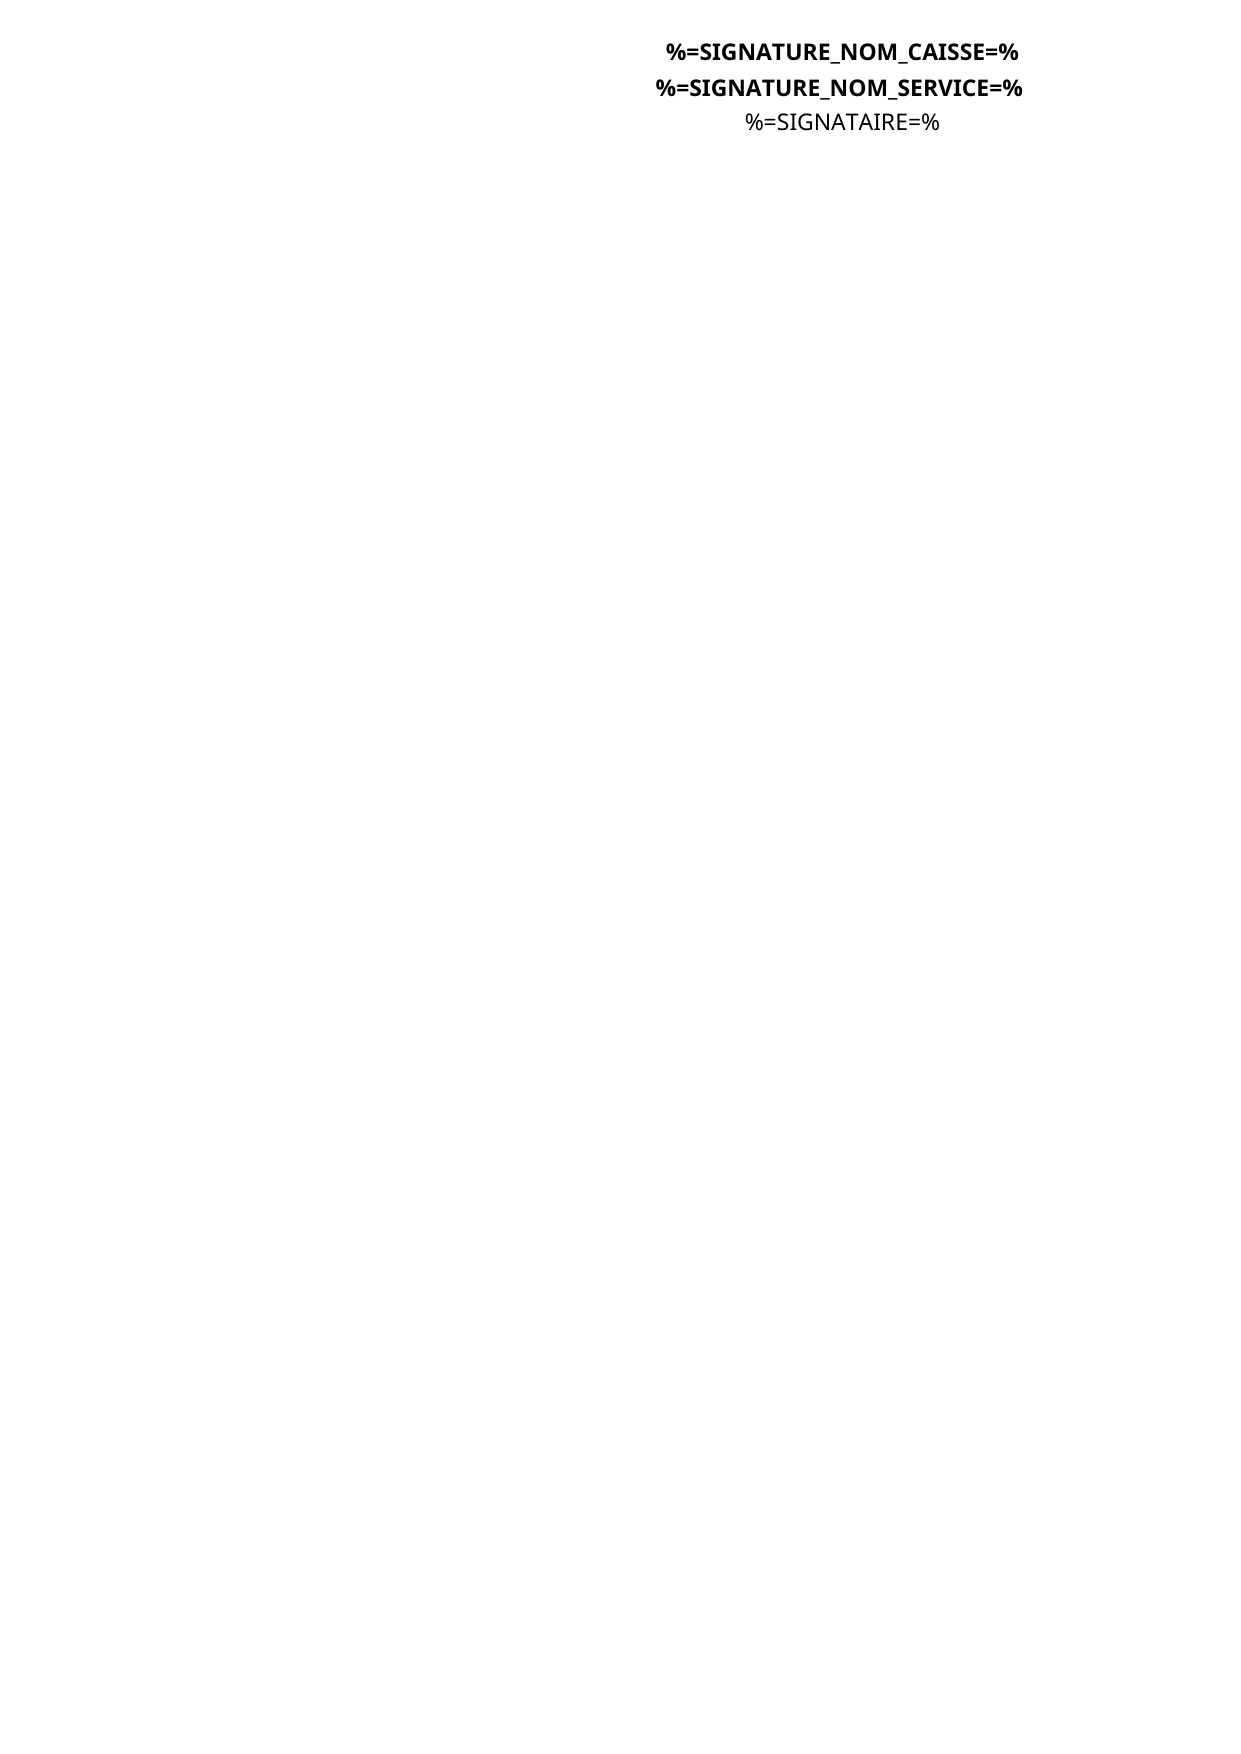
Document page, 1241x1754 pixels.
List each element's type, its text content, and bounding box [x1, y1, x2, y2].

table_header [118, 36, 562, 72]
table_header %=SIGNATURE_NOM_CAISSE=% [563, 36, 1122, 72]
table_cell %=SIGNATAIRE=% [563, 106, 1122, 141]
table_cell %=SIGNATURE_NOM_SERVICE=% [563, 72, 1122, 106]
table_cell [118, 106, 562, 141]
table_cell [118, 72, 562, 106]
